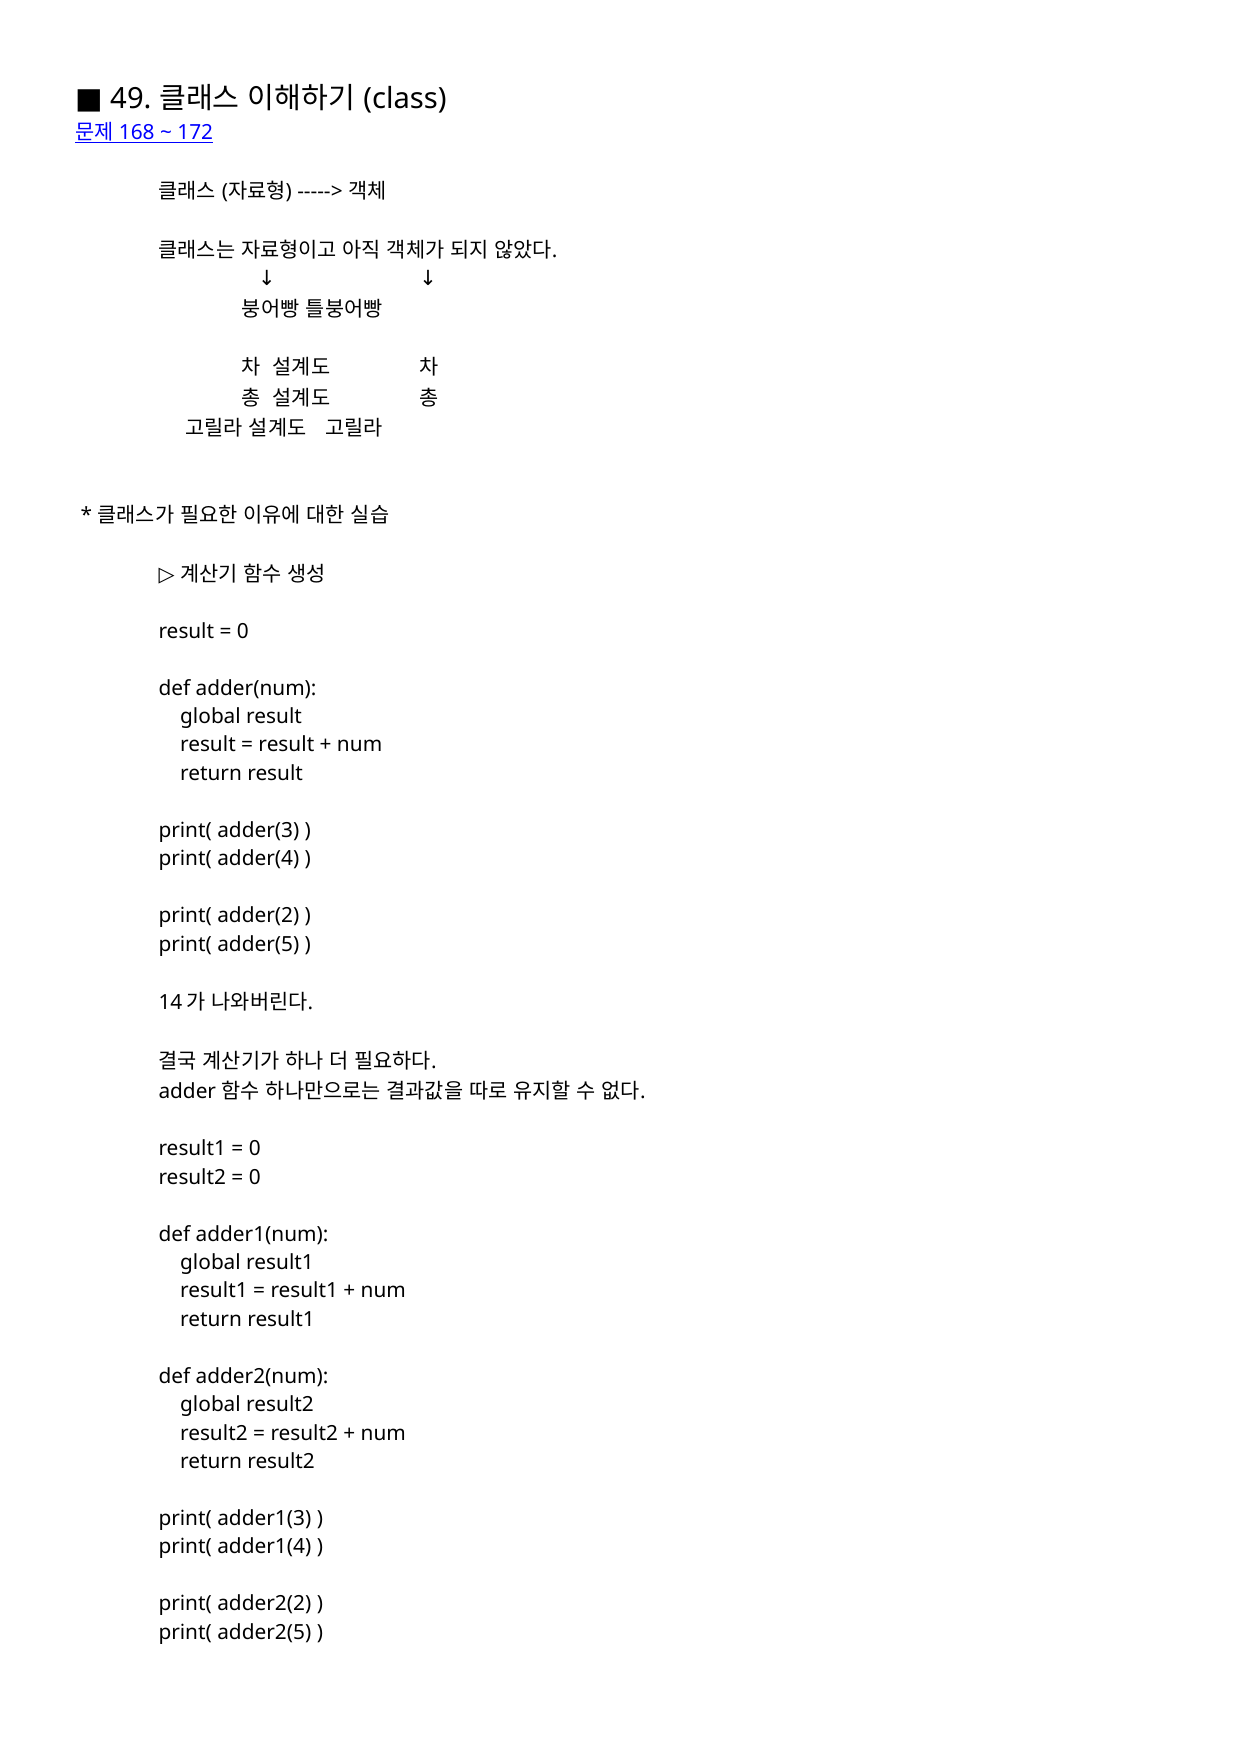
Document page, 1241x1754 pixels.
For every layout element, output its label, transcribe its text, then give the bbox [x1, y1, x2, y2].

text 문제 168 ~ 172 [75, 117, 1165, 174]
text print( adder2(2) ) [75, 1588, 1165, 1617]
text return result1 [75, 1304, 1165, 1332]
text result2 = result2 + num [75, 1418, 1165, 1446]
text result = 0 [75, 616, 1165, 644]
text global result1 [75, 1247, 1165, 1276]
text print( adder1(4) ) [75, 1531, 1165, 1560]
text print( adder(2) ) [75, 900, 1165, 929]
text ↓ ↓ [75, 263, 1165, 292]
text 클래스 (자료형) -----> 객체 [75, 174, 1165, 204]
text 결국 계산기가 하나 더 필요하다. [75, 1044, 1165, 1074]
text 차 설계도 차 [75, 351, 1165, 381]
text result1 = result1 + num [75, 1276, 1165, 1304]
text print( adder(5) ) [75, 929, 1165, 957]
text 붕어빵 틀 붕어빵 [75, 292, 1165, 322]
text ▷ 계산기 함수 생성 [75, 557, 1165, 587]
text def adder1(num): [75, 1219, 1165, 1247]
text 고릴라 설계도 고릴라 [75, 411, 1165, 441]
text result1 = 0 [75, 1133, 1165, 1162]
text 클래스는 자료형이고 아직 객체가 되지 않았다. [75, 233, 1165, 263]
text print( adder(4) ) [75, 843, 1165, 872]
text print( adder2(5) ) [75, 1617, 1165, 1645]
text 14가 나와버린다. [75, 986, 1165, 1016]
text result = result + num [75, 729, 1165, 758]
text print( adder1(3) ) [75, 1503, 1165, 1531]
text adder 함수 하나만으로는 결과값을 따로 유지할 수 없다. [75, 1074, 1165, 1105]
text def adder(num): [75, 673, 1165, 701]
text return result2 [75, 1446, 1165, 1474]
text result2 = 0 [75, 1162, 1165, 1190]
text print( adder(3) ) [75, 815, 1165, 843]
text global result2 [75, 1389, 1165, 1418]
subtitle ■ 49. 클래스 이해하기 (class) [75, 75, 1165, 117]
text return result [75, 758, 1165, 786]
text * 클래스가 필요한 이유에 대한 실습 [75, 498, 1165, 529]
text global result [75, 701, 1165, 729]
text 총 설계도 총 [75, 381, 1165, 411]
text def adder2(num): [75, 1361, 1165, 1389]
